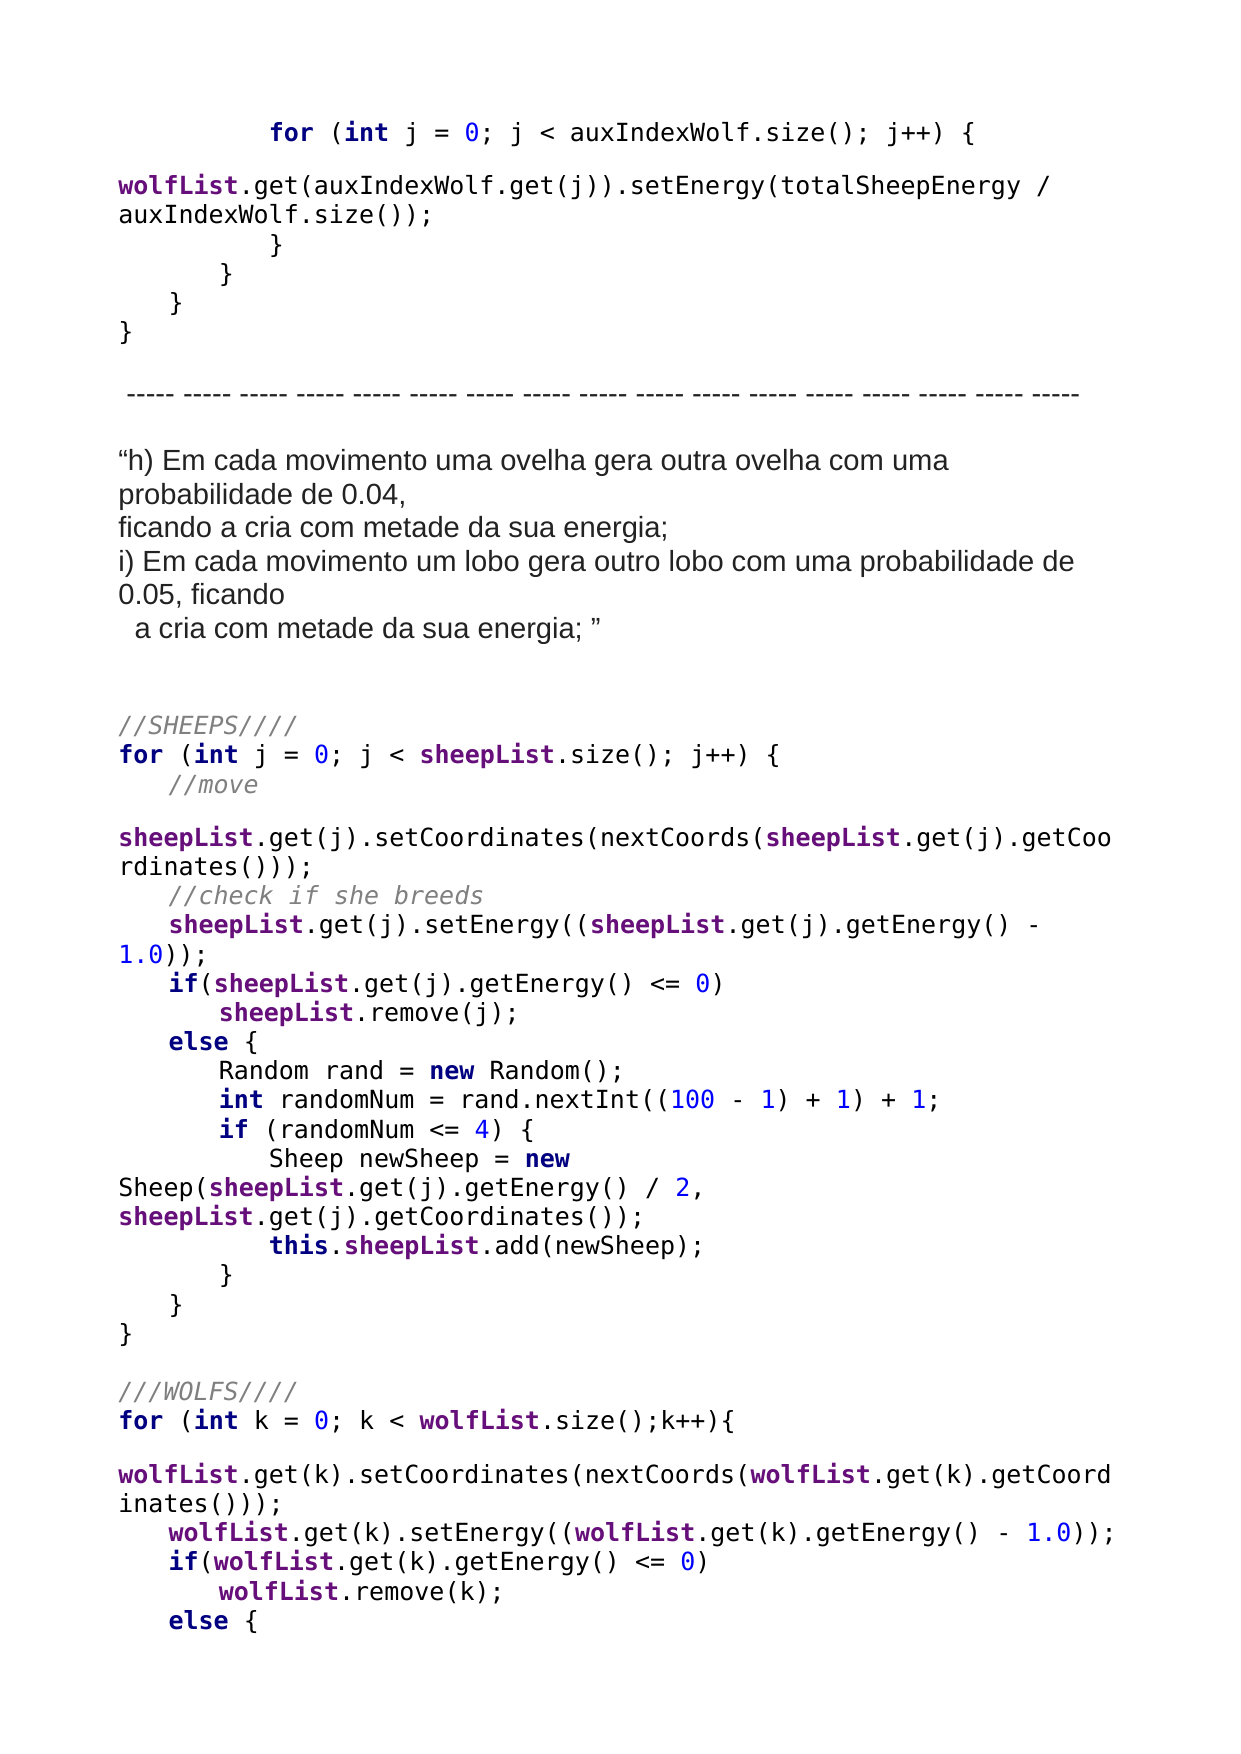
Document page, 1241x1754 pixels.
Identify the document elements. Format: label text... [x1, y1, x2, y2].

text wolfList.get(k).setCoordinates(nextCoords(wolfList.get(k).getCoordinates())); [118, 1436, 1122, 1518]
text //move [118, 770, 1122, 799]
text sheepList.remove(j); [118, 998, 1122, 1027]
text } [118, 1261, 1122, 1290]
text } [118, 230, 1122, 259]
text Random rand = new Random(); [118, 1057, 1122, 1086]
text sheepList.get(j).setEnergy((sheepList.get(j).getEnergy() - 1.0)); [118, 911, 1122, 969]
text i) Em cada movimento um lobo gera outro lobo com uma probabilidade de 0.05, ficando [118, 544, 1122, 611]
text } [118, 259, 1122, 288]
text if(sheepList.get(j).getEnergy() <= 0) [118, 969, 1122, 998]
text } [118, 1319, 1122, 1348]
text this.sheepList.add(newSheep); [118, 1232, 1122, 1261]
text Sheep newSheep = new Sheep(sheepList.get(j).getEnergy() / 2, sheepList.get(j).getCoordinates()); [118, 1144, 1122, 1232]
text wolfList.remove(k); [118, 1577, 1122, 1606]
text wolfList.get(auxIndexWolf.get(j)).setEnergy(totalSheepEnergy / auxIndexWolf.size()); [118, 147, 1122, 230]
text ficando a cria com metade da sua energia; [118, 510, 1122, 544]
text } [118, 1290, 1122, 1319]
text wolfList.get(k).setEnergy((wolfList.get(k).getEnergy() - 1.0)); [118, 1518, 1122, 1547]
text ----- ----- ----- ----- ----- ----- ----- ----- ----- ----- ----- ----- ----- ----- ----- ----- ----- [118, 376, 1122, 409]
text sheepList.get(j).setCoordinates(nextCoords(sheepList.get(j).getCoordinates())); [118, 799, 1122, 882]
text if(wolfList.get(k).getEnergy() <= 0) [118, 1547, 1122, 1577]
text for (int j = 0; j < auxIndexWolf.size(); j++) { [118, 118, 1122, 147]
text } [118, 317, 1122, 347]
text else { [118, 1606, 1122, 1635]
text //SHEEPS//// [118, 711, 1122, 741]
text } [118, 288, 1122, 317]
text “h) Em cada movimento uma ovelha gera outra ovelha com uma probabilidade de 0.04, [118, 443, 1122, 510]
text for (int k = 0; k < wolfList.size();k++){ [118, 1407, 1122, 1436]
text for (int j = 0; j < sheepList.size(); j++) { [118, 741, 1122, 770]
text ///WOLFS//// [118, 1377, 1122, 1407]
text //check if she breeds [118, 882, 1122, 911]
text int randomNum = rand.nextInt((100 - 1) + 1) + 1; [118, 1086, 1122, 1115]
text if (randomNum <= 4) { [118, 1115, 1122, 1144]
text a cria com metade da sua energia; ” [118, 611, 1122, 644]
text else { [118, 1027, 1122, 1057]
